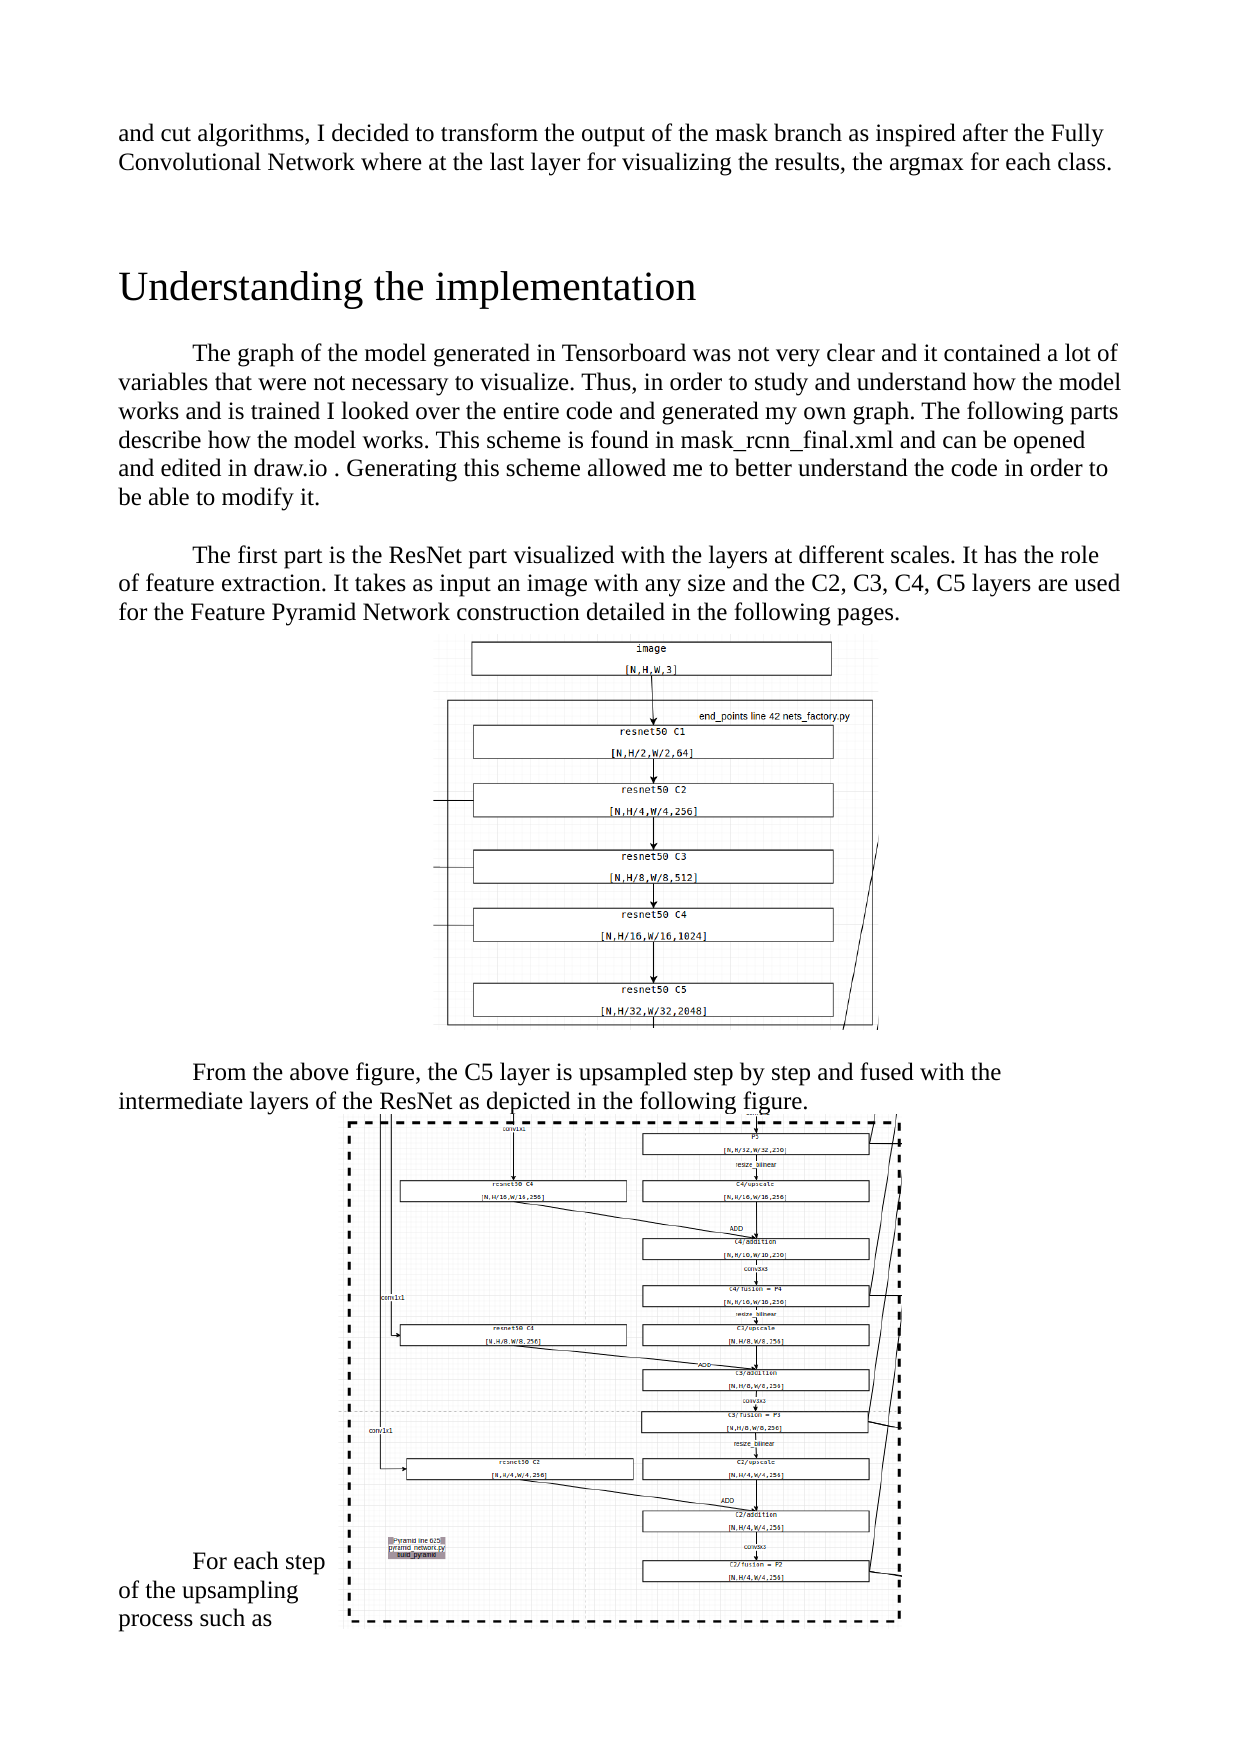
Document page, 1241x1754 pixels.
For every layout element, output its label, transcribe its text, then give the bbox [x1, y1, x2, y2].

picture [433, 634, 879, 1030]
text For each step of the upsampling process such as [118, 1546, 1122, 1632]
text Understanding the implementation [118, 262, 1122, 310]
text From the above figure, the C5 layer is upsampled step by step and fused with the intermediate layers of the ResNet as depicted in the following figure. [118, 1057, 1122, 1115]
text The first part is the ResNet part visualized with the layers at different scales. It has the role of feature extraction. It takes as input an image with any size and the C2, C3, C4, C5 layers are used for the Feature Pyramid Network construction detailed in the following pages. [118, 540, 1122, 626]
text The graph of the model generated in Tensorboard was not very clear and it contained a lot of variables that were not necessary to visualize. Thus, in order to study and understand how the model works and is trained I looked over the entire code and generated my own graph. The following parts describe how the model works. This scheme is found in mask_rcnn_final.xml and can be opened and edited in draw.io . Generating this scheme allowed me to better understand the code in order to be able to modify it. [118, 338, 1122, 511]
text and cut algorithms, I decided to transform the output of the mask branch as inspired after the Fully Convolutional Network where at the last layer for visualizing the results, the argmax for each class. [118, 118, 1122, 176]
picture [338, 1114, 902, 1629]
